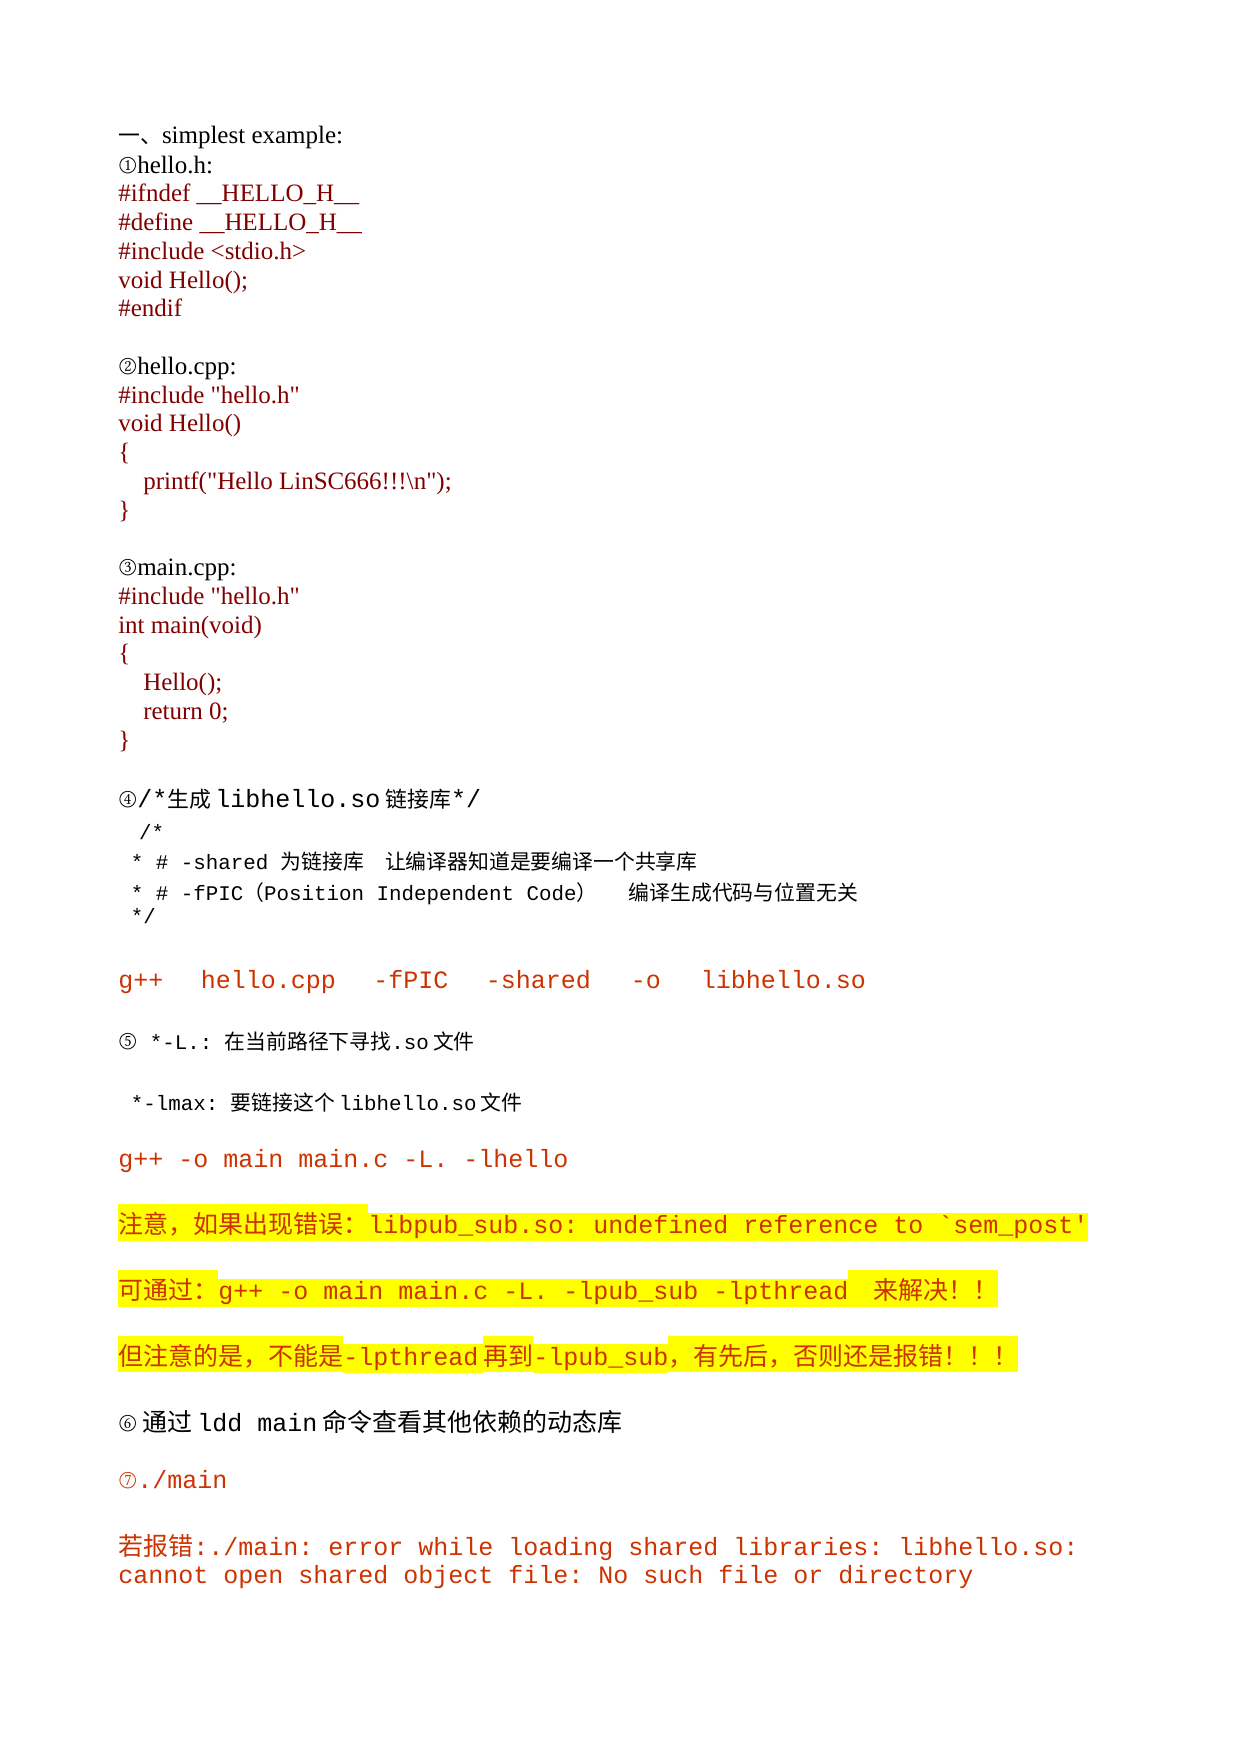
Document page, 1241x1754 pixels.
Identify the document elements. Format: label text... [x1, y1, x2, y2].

text */ [118, 906, 1122, 930]
text ①hello.h: [118, 150, 1122, 178]
text #include "hello.h" [118, 581, 1122, 610]
text { [118, 437, 1122, 466]
text Hello(); [118, 667, 1122, 696]
text g++ -o main main.c -L. -lhello [118, 1147, 1122, 1175]
text 若报错:./main: error while loading shared libraries: libhello.so: cannot open shared object file: No such file or directory [118, 1526, 1122, 1591]
text /* [118, 815, 1122, 846]
text 但注意的是，不能是-lpthread再到-lpub_sub，有先后，否则还是报错！！！ [118, 1336, 1122, 1373]
text * # -shared 为链接库 让编译器知道是要编译一个共享库 [118, 846, 1122, 876]
text #ifndef __HELLO_H__ [118, 178, 1122, 207]
text ③main.cpp: [118, 552, 1122, 581]
text 可通过：g++ -o main main.c -L. -lpub_sub -lpthread 来解决！！ [118, 1270, 1122, 1307]
text ⑥通过ldd main命令查看其他依赖的动态库 [118, 1402, 1122, 1439]
text } [118, 725, 1122, 753]
text printf("Hello LinSC666!!!\n"); [118, 466, 1122, 495]
text #define __HELLO_H__ [118, 207, 1122, 236]
text 注意，如果出现错误：libpub_sub.so: undefined reference to `sem_post' [118, 1204, 1122, 1241]
text int main(void) [118, 610, 1122, 638]
text g++ hello.cpp -fPIC -shared -o libhello.so [118, 959, 1122, 996]
text #include <stdio.h> [118, 236, 1122, 265]
text { [118, 638, 1122, 667]
text return 0; [118, 696, 1122, 725]
text #include "hello.h" [118, 380, 1122, 408]
text ②hello.cpp: [118, 351, 1122, 380]
text } [118, 495, 1122, 523]
text void Hello() [118, 408, 1122, 437]
text ⑦./main [118, 1468, 1122, 1496]
text void Hello(); [118, 265, 1122, 293]
text #endif [118, 293, 1122, 322]
text ⑤ *-L.: 在当前路径下寻找.so文件 [118, 1026, 1122, 1057]
text * # -fPIC（Position Independent Code） 编译生成代码与位置无关 [118, 876, 1122, 906]
text *-lmax: 要链接这个libhello.so文件 [118, 1087, 1122, 1117]
text ④/*生成libhello.so链接库*/ [118, 782, 1122, 815]
text 一、simplest example: [118, 118, 1122, 150]
